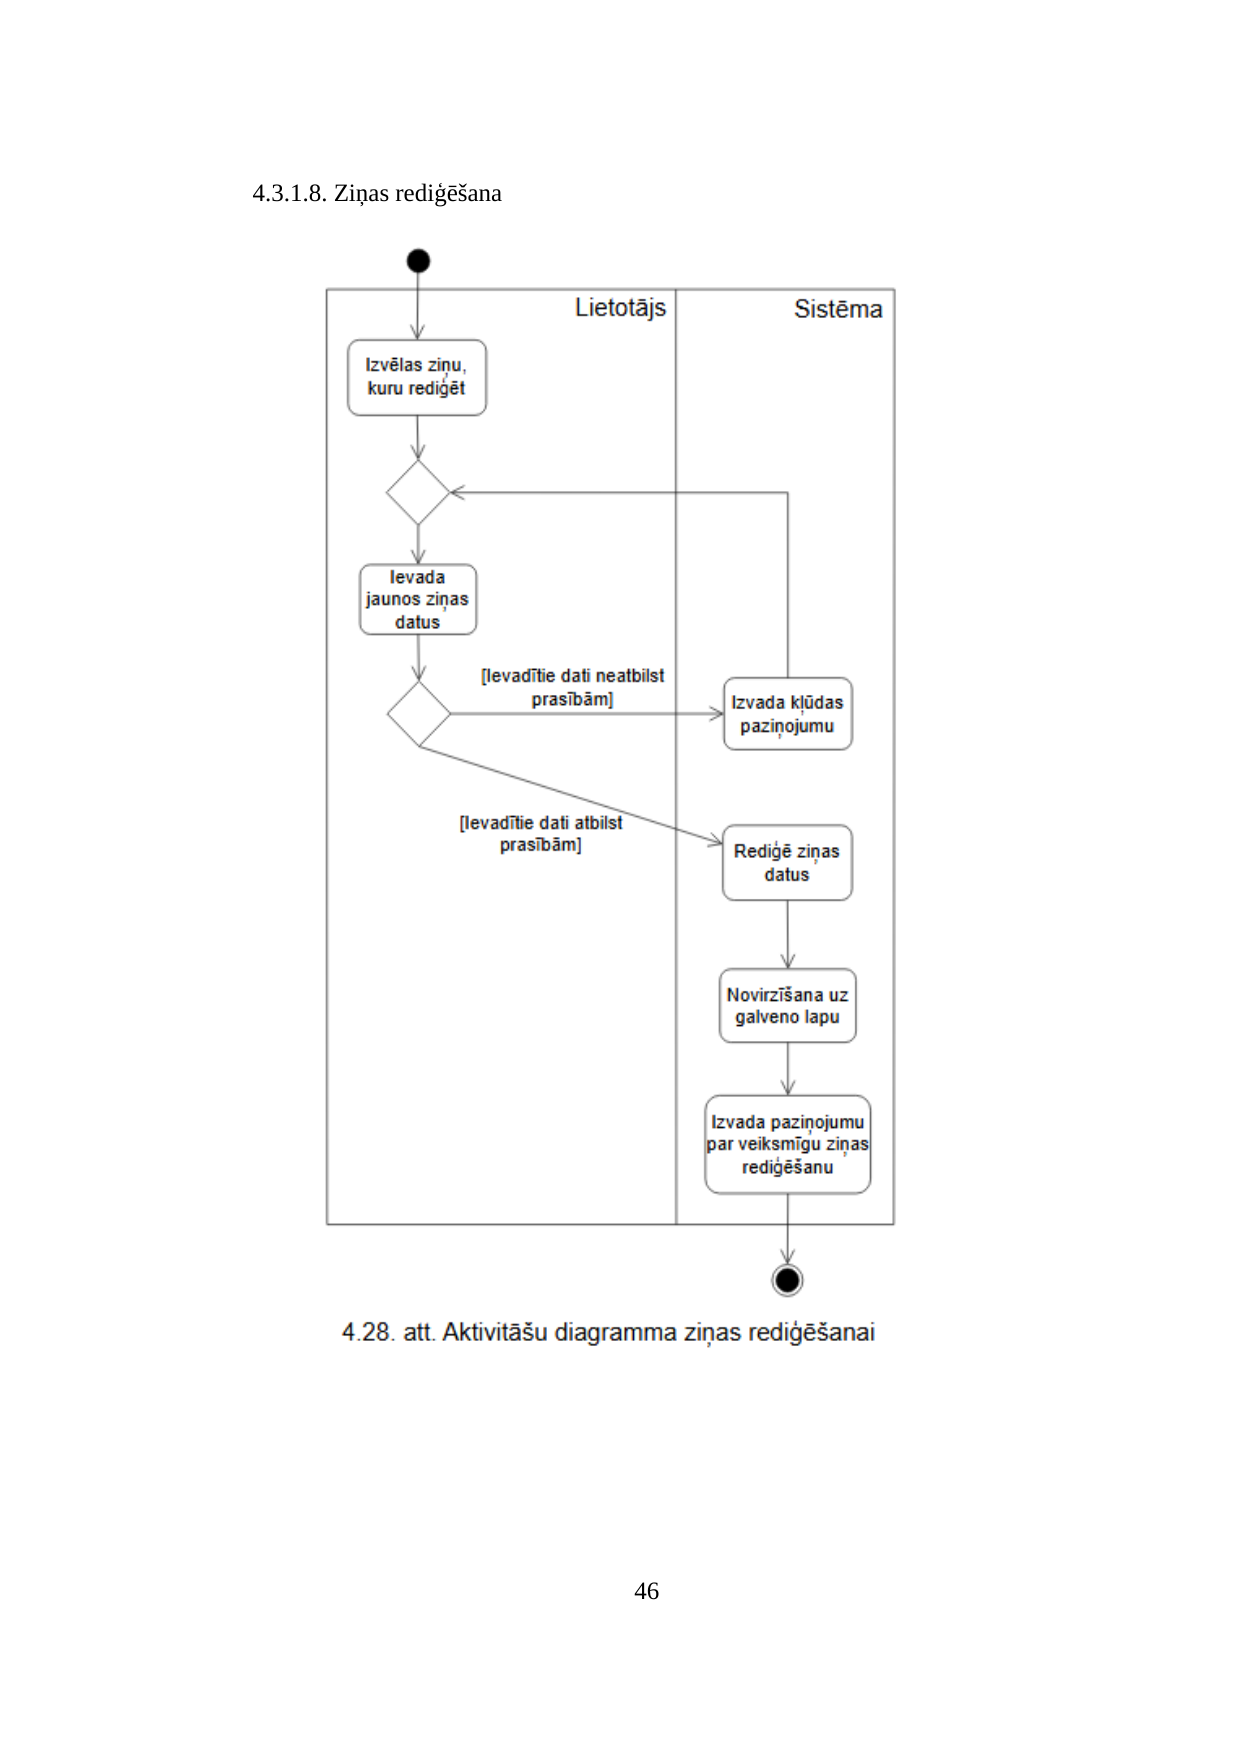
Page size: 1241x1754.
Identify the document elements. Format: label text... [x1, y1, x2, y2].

picture [318, 236, 922, 1361]
text 4.3.1.8. Ziņas rediģēšana [177, 178, 1152, 207]
